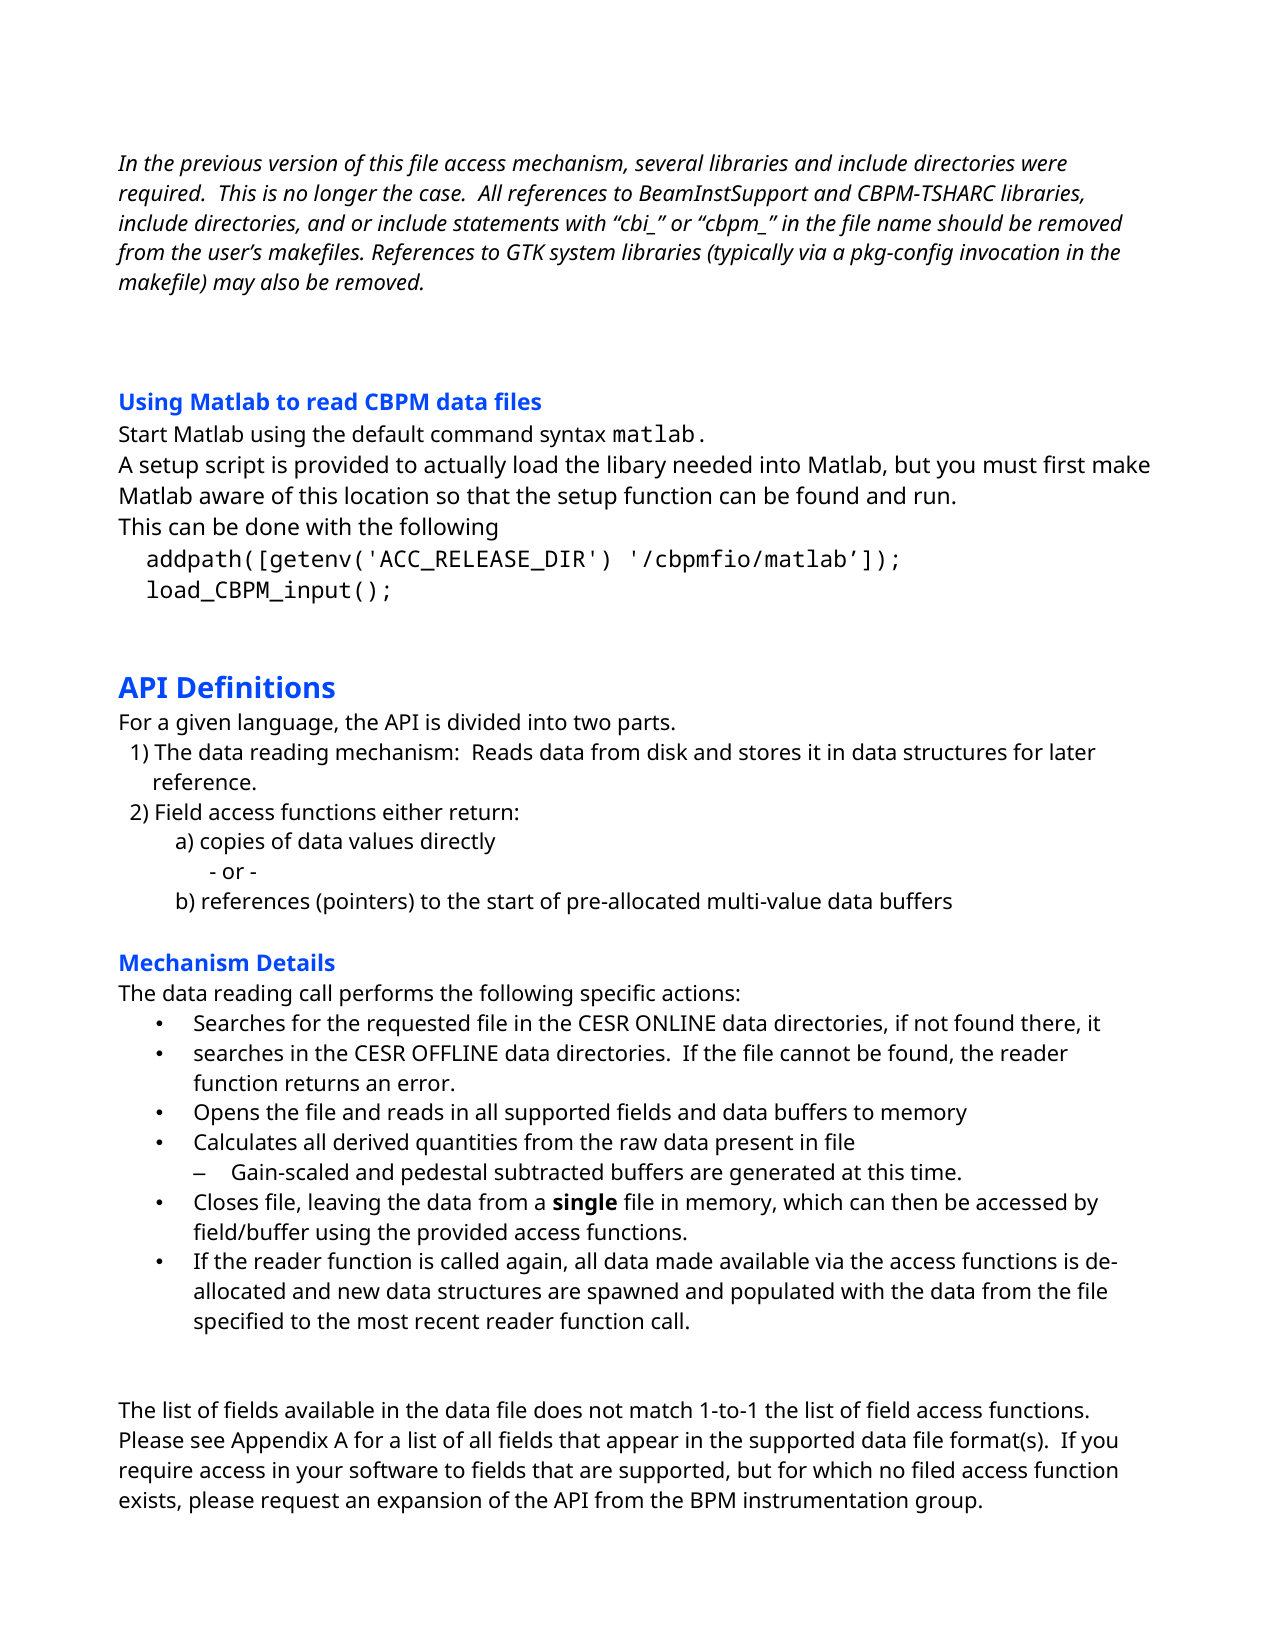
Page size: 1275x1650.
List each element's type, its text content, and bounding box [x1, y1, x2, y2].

text addpath([getenv('ACC_RELEASE_DIR') '/cbpmfio/matlab’]); [118, 542, 1157, 574]
text - or - [118, 856, 1157, 886]
list Calculates all derived quantities from the raw data present in file [156, 1127, 1157, 1157]
text Mechanism Details [118, 947, 1157, 978]
text Please see Appendix A for a list of all fields that appear in the supported data file format(s). If you require access in your software to fields that are supported, but for which no filed access function exists, please request an expansion of the API from the BPM instrumentation group. [118, 1425, 1157, 1514]
list Opens the file and reads in all supported fields and data buffers to memory [156, 1097, 1157, 1127]
list Gain-scaled and pedestal subtracted buffers are generated at this time. [193, 1157, 1157, 1187]
text A setup script is provided to actually load the libary needed into Matlab, but you must first make Matlab aware of this location so that the setup function can be found and run. [118, 449, 1157, 511]
text b) references (pointers) to the start of pre-allocated multi-value data buffers [118, 886, 1157, 916]
list searches in the CESR OFFLINE data directories. If the file cannot be found, the reader function returns an error. [156, 1038, 1157, 1097]
text The data reading call performs the following specific actions: [118, 978, 1157, 1008]
text reference. [118, 767, 1157, 797]
list If the reader function is called again, all data made available via the access functions is de-allocated and new data structures are spawned and populated with the data from the file specified to the most recent reader function call. [156, 1246, 1157, 1336]
text load_CBPM_input(); [118, 574, 1157, 605]
text This can be done with the following [118, 511, 1157, 542]
text For a given language, the API is divided into two parts. [118, 707, 1157, 737]
text In the previous version of this file access mechanism, several libraries and include directories were required. This is no longer the case. All references to BeamInstSupport and CBPM-TSHARC libraries, include directories, and or include statements with “cbi_” or “cbpm_” in the file name should be removed from the user’s makefiles. References to GTK system libraries (typically via a pkg-config invocation in the makefile) may also be removed. [118, 148, 1157, 297]
text a) copies of data values directly [118, 826, 1157, 856]
text The list of fields available in the data file does not match 1-to-1 the list of field access functions. [118, 1395, 1157, 1425]
text 2) Field access functions either return: [118, 797, 1157, 826]
text Using Matlab to read CBPM data files [118, 386, 1157, 417]
text API Definitions [118, 667, 1157, 707]
text Start Matlab using the default command syntax matlab. [118, 417, 1157, 449]
text 1) The data reading mechanism: Reads data from disk and stores it in data structures for later [118, 737, 1157, 767]
list Closes file, leaving the data from a single file in memory, which can then be accessed by field/buffer using the provided access functions. [156, 1187, 1157, 1246]
list Searches for the requested file in the CESR ONLINE data directories, if not found there, it [156, 1008, 1157, 1038]
